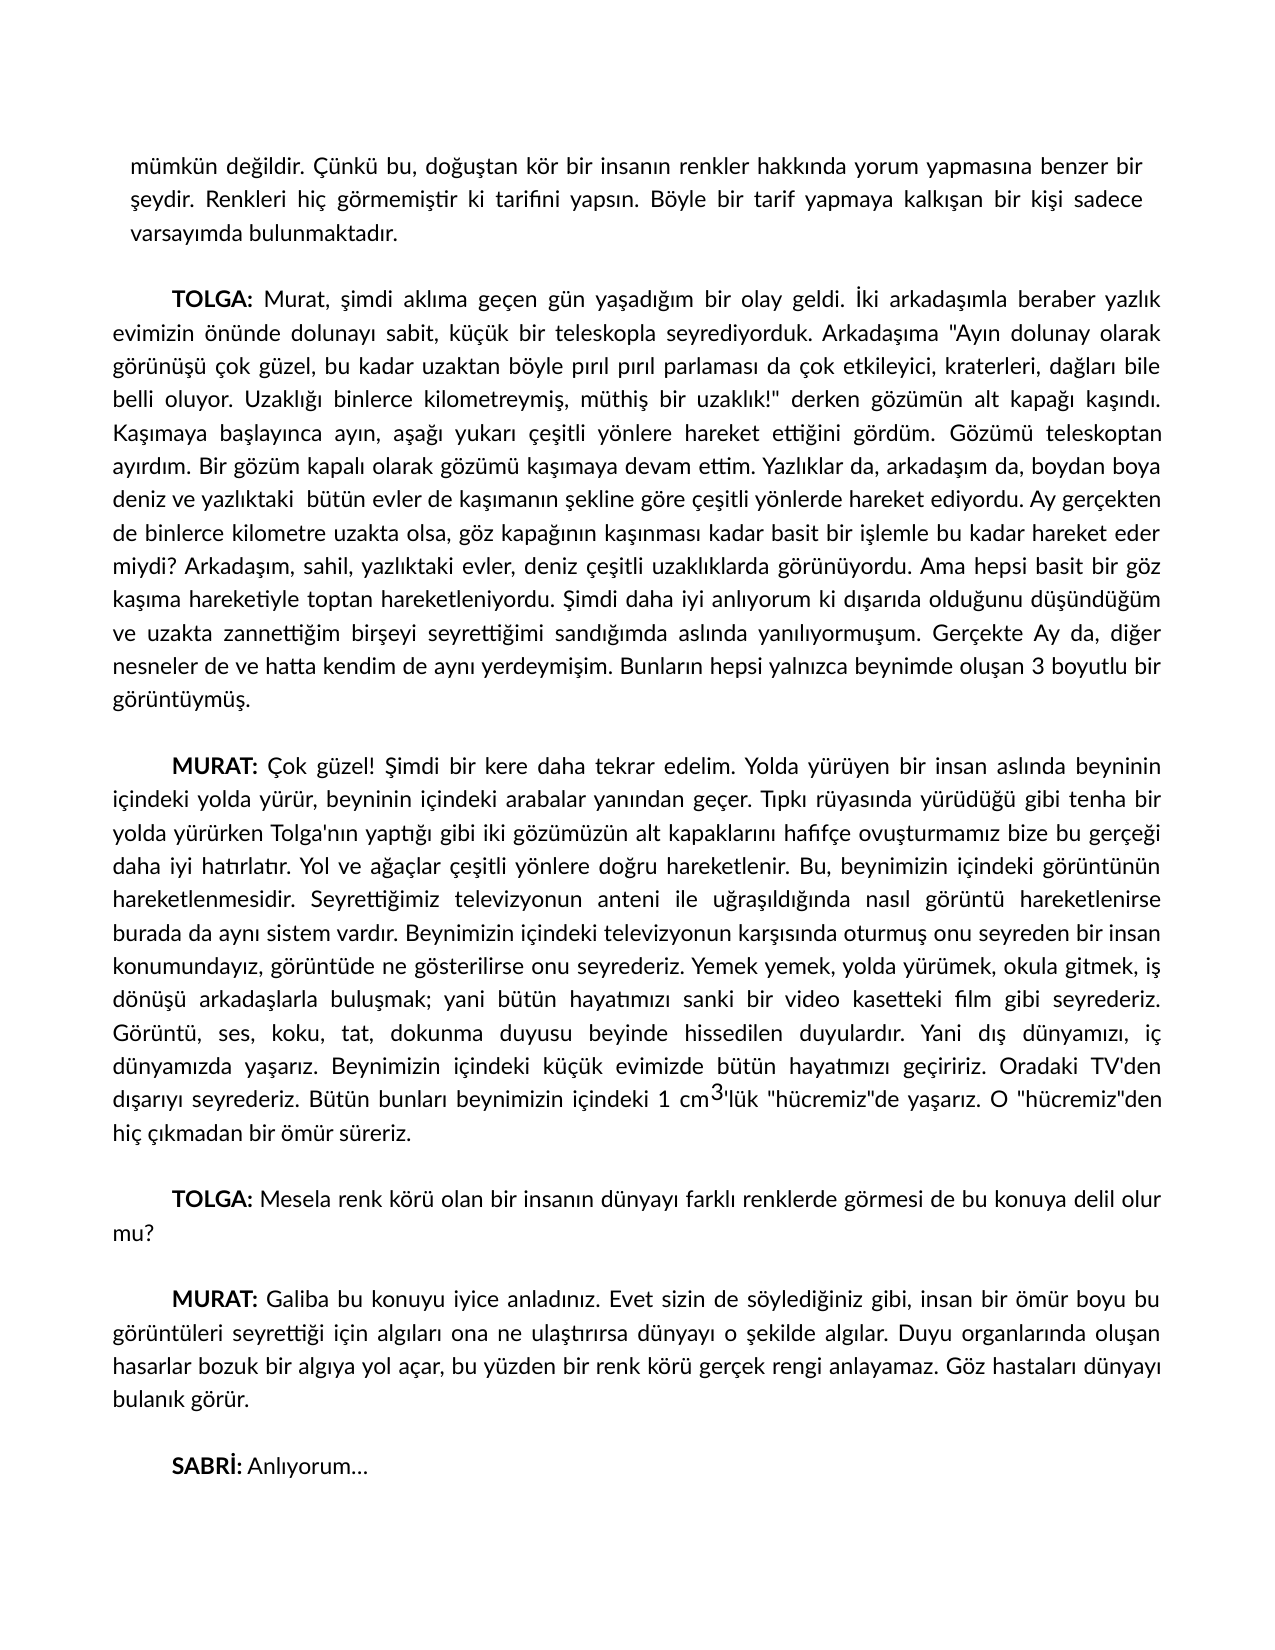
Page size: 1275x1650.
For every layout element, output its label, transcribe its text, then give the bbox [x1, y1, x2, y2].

text mümkün değildir. Çünkü bu, doğuştan kör bir insanın renkler hakkında yorum yapmasına benzer bir şeydir. Renkleri hiç görmemiştir ki tarifini yapsın. Böyle bir tarif yapmaya kalkışan bir kişi sadece varsayımda bulunmaktadır. [130, 148, 1145, 248]
text MURAT: Galiba bu konuyu iyice anladınız. Evet sizin de söylediğiniz gibi, insan bir ömür boyu bu görüntüleri seyrettiği için algıları ona ne ulaştırırsa dünyayı o şekilde algılar. Duyu organlarında oluşan hasarlar bozuk bir algıya yol açar, bu yüzden bir renk körü gerçek rengi anlayamaz. Göz hastaları dünyayı bulanık görür. [112, 1281, 1162, 1414]
text TOLGA: Murat, şimdi aklıma geçen gün yaşadığım bir olay geldi. İki arkadaşımla beraber yazlık evimizin önünde dolunayı sabit, küçük bir teleskopla seyrediyorduk. Arkadaşıma "Ayın dolunay olarak görünüşü çok güzel, bu kadar uzaktan böyle pırıl pırıl parlaması da çok etkileyici, kraterleri, dağları bile belli oluyor. Uzaklığı binlerce kilometreymiş, müthiş bir uzaklık!" derken gözümün alt kapağı kaşındı. Kaşımaya başlayınca ayın, aşağı yukarı çeşitli yönlere hareket ettiğini gördüm. Gözümü teleskoptan ayırdım. Bir gözüm kapalı olarak gözümü kaşımaya devam ettim. Yazlıklar da, arkadaşım da, boydan boya deniz ve yazlıktaki bütün evler de kaşımanın şekline göre çeşitli yönlerde hareket ediyordu. Ay gerçekten de binlerce kilometre uzakta olsa, göz kapağının kaşınması kadar basit bir işlemle bu kadar hareket eder miydi? Arkadaşım, sahil, yazlıktaki evler, deniz çeşitli uzaklıklarda görünüyordu. Ama hepsi basit bir göz kaşıma hareketiyle toptan hareketleniyordu. Şimdi daha iyi anlıyorum ki dışarıda olduğunu düşündüğüm ve uzakta zannettiğim birşeyi seyrettiğimi sandığımda aslında yanılıyormuşum. Gerçekte Ay da, diğer nesneler de ve hatta kendim de aynı yerdeymişim. Bunların hepsi yalnızca beynimde oluşan 3 boyutlu bir görüntüymüş. [112, 281, 1162, 714]
text MURAT: Çok güzel! Şimdi bir kere daha tekrar edelim. Yolda yürüyen bir insan aslında beyninin içindeki yolda yürür, beyninin içindeki arabalar yanından geçer. Tıpkı rüyasında yürüdüğü gibi tenha bir yolda yürürken Tolga'nın yaptığı gibi iki gözümüzün alt kapaklarını hafifçe ovuşturmamız bize bu gerçeği daha iyi hatırlatır. Yol ve ağaçlar çeşitli yönlere doğru hareketlenir. Bu, beynimizin içindeki görüntünün hareketlenmesidir. Seyrettiğimiz televizyonun anteni ile uğraşıldığında nasıl görüntü hareketlenirse burada da aynı sistem vardır. Beynimizin içindeki televizyonun karşısında oturmuş onu seyreden bir insan konumundayız, görüntüde ne gösterilirse onu seyrederiz. Yemek yemek, yolda yürümek, okula gitmek, iş dönüşü arkadaşlarla buluşmak; yani bütün hayatımızı sanki bir video kasetteki film gibi seyrederiz. Görüntü, ses, koku, tat, dokunma duyusu beyinde hissedilen duyulardır. Yani dış dünyamızı, iç dünyamızda yaşarız. Beynimizin içindeki küçük evimizde bütün hayatımızı geçiririz. Oradaki TV'den dışarıyı seyrederiz. Bütün bunları beynimizin içindeki 1 cm3'lük "hücremiz"de yaşarız. O "hücremiz"den hiç çıkmadan bir ömür süreriz. [112, 748, 1162, 1148]
text TOLGA: Mesela renk körü olan bir insanın dünyayı farklı renklerde görmesi de bu konuya delil olur mu? [112, 1181, 1162, 1248]
text SABRİ: Anlıyorum… [112, 1448, 1162, 1481]
